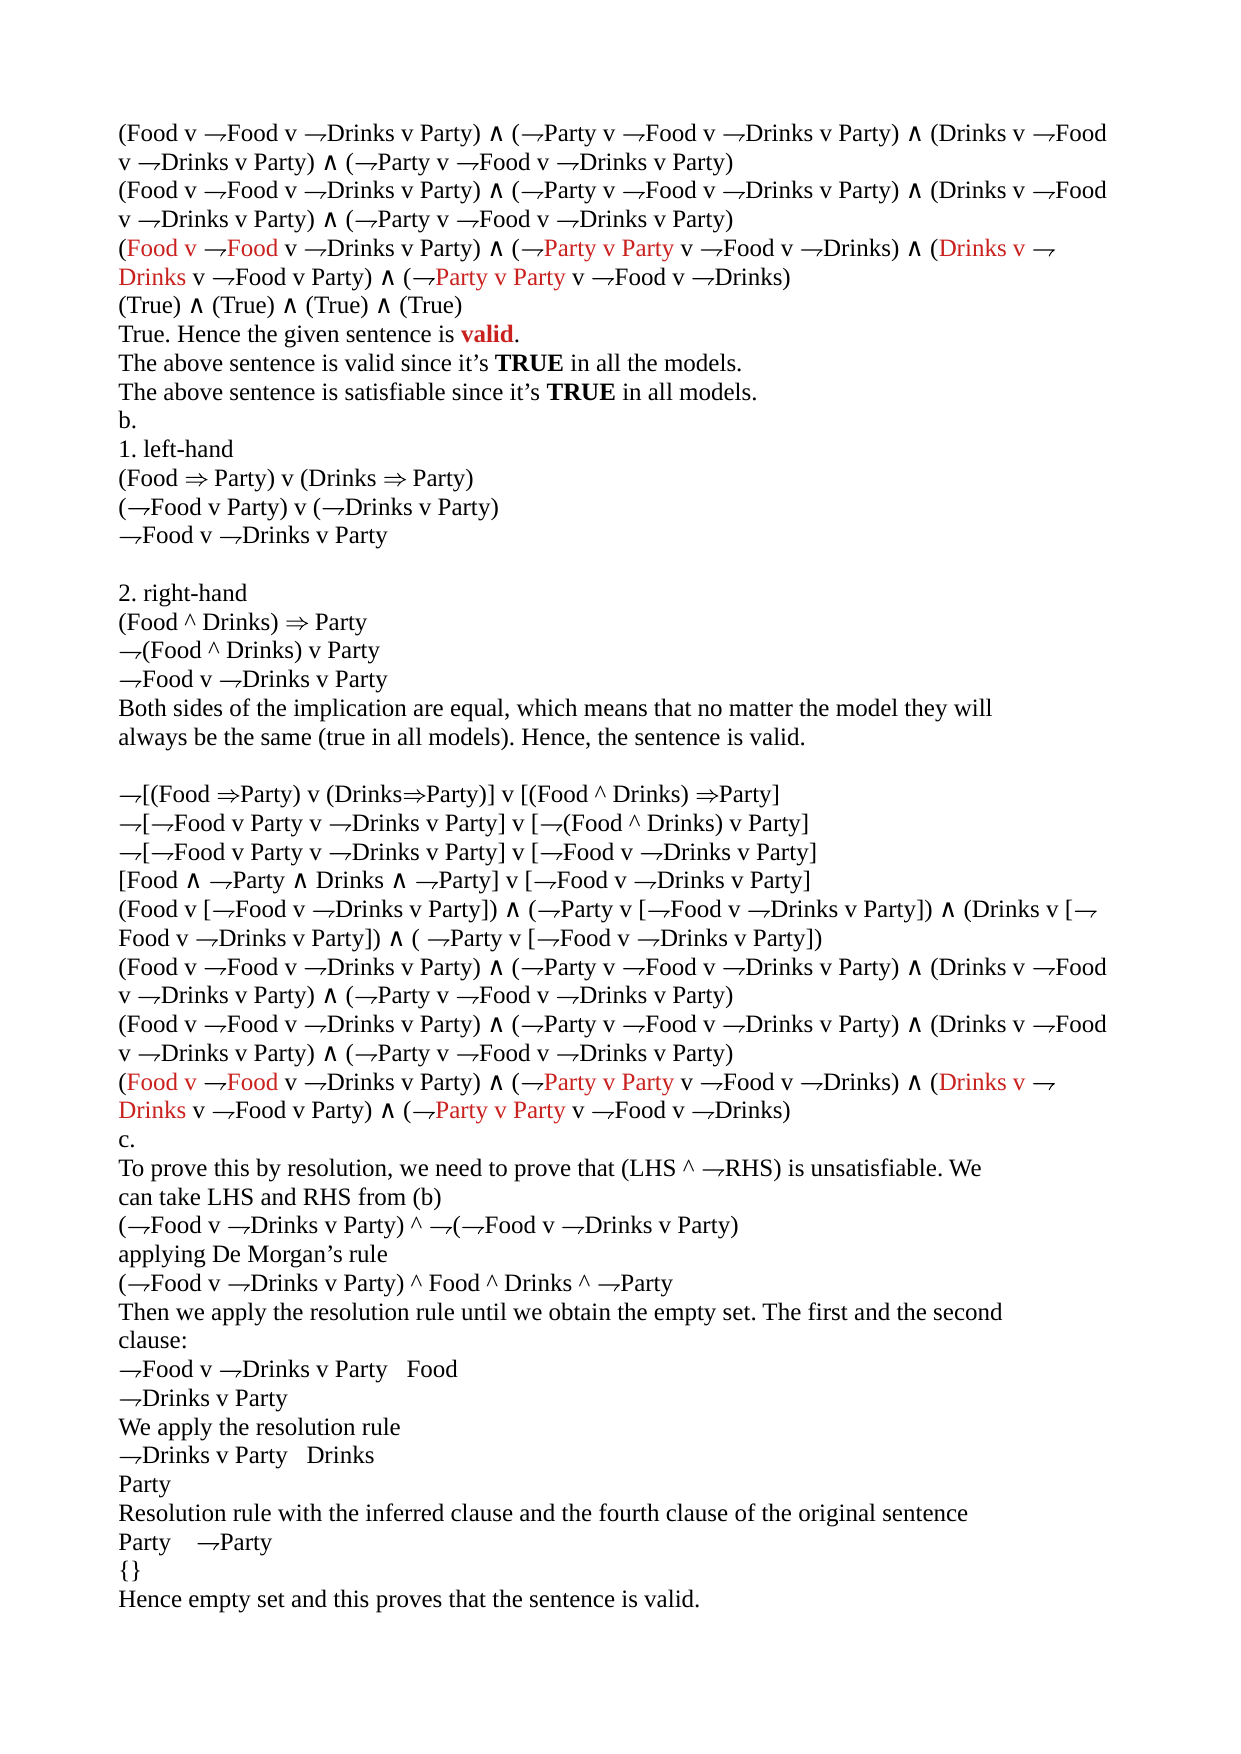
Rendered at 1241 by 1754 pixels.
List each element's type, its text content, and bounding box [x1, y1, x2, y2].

text The above sentence is valid since it’s TRUE in all the models. [118, 348, 1122, 377]
text (Food v Drinks v Party) ^ Food ^ Drinks ^ Party [118, 1268, 1122, 1297]
text Drinks v Party [118, 1383, 1122, 1412]
text clause: [118, 1326, 1122, 1354]
text 2. right-hand [118, 578, 1122, 607]
text Then we apply the resolution rule until we obtain the empty set. The first and the second [118, 1297, 1122, 1326]
text (Food v Drinks v Party) ^ (Food v Drinks v Party) [118, 1211, 1122, 1239]
text (Food v Food v Drinks v Party) ∧ (Party v Food v Drinks v Party) ∧ (Drinks v Food v Drinks v Party) ∧ (Party v Food v Drinks v Party) [118, 118, 1122, 176]
text [Food v Party v Drinks v Party] v [(Food ^ Drinks) v Party] [118, 808, 1122, 837]
text always be the same (true in all models). Hence, the sentence is valid. [118, 722, 1122, 751]
text (Food Party) v (Drinks Party) [118, 463, 1122, 492]
text Resolution rule with the inferred clause and the fourth clause of the original sentence [118, 1498, 1122, 1527]
text {} [118, 1556, 1122, 1584]
text (Food v Party) v (Drinks v Party) [118, 492, 1122, 521]
text b. [118, 406, 1122, 434]
text 1. left-hand [118, 434, 1122, 463]
text [Food v Party v Drinks v Party] v [Food v Drinks v Party] [118, 837, 1122, 866]
text (Food ^ Drinks) Party [118, 607, 1122, 636]
text Party [118, 1469, 1122, 1498]
text [Food ∧ Party ∧ Drinks ∧ Party] v [Food v Drinks v Party] [118, 866, 1122, 894]
text (Food v Food v Drinks v Party) ∧ (Party v Party v Food v Drinks) ∧ (Drinks v Drinks v Food v Party) ∧ (Party v Party v Food v Drinks) [118, 1067, 1122, 1124]
text [(Food Party) v (DrinksParty)] v [(Food ^ Drinks) Party] [118, 779, 1122, 808]
text (Food v [Food v Drinks v Party]) ∧ (Party v [Food v Drinks v Party]) ∧ (Drinks v [Food v Drinks v Party]) ∧ ( Party v [Food v Drinks v Party]) [118, 894, 1122, 952]
text (Food v Food v Drinks v Party) ∧ (Party v Food v Drinks v Party) ∧ (Drinks v Food v Drinks v Party) ∧ (Party v Food v Drinks v Party) [118, 176, 1122, 233]
text The above sentence is satisfiable since it’s TRUE in all models. [118, 377, 1122, 406]
text (Food v Food v Drinks v Party) ∧ (Party v Party v Food v Drinks) ∧ (Drinks v Drinks v Food v Party) ∧ (Party v Party v Food v Drinks) [118, 233, 1122, 291]
text (True) ∧ (True) ∧ (True) ∧ (True) [118, 291, 1122, 319]
text True. Hence the given sentence is valid. [118, 319, 1122, 348]
text (Food ^ Drinks) v Party [118, 636, 1122, 664]
text applying De Morgan’s rule [118, 1239, 1122, 1268]
text c. [118, 1124, 1122, 1153]
text Food v Drinks v Party [118, 664, 1122, 693]
text can take LHS and RHS from (b) [118, 1182, 1122, 1211]
text Drinks v Party Drinks [118, 1441, 1122, 1469]
text To prove this by resolution, we need to prove that (LHS ^ RHS) is unsatisfiable. We [118, 1153, 1122, 1182]
text (Food v Food v Drinks v Party) ∧ (Party v Food v Drinks v Party) ∧ (Drinks v Food v Drinks v Party) ∧ (Party v Food v Drinks v Party) [118, 952, 1122, 1009]
text Food v Drinks v Party [118, 521, 1122, 549]
text (Food v Food v Drinks v Party) ∧ (Party v Food v Drinks v Party) ∧ (Drinks v Food v Drinks v Party) ∧ (Party v Food v Drinks v Party) [118, 1009, 1122, 1067]
text Party Party [118, 1527, 1122, 1556]
text We apply the resolution rule [118, 1412, 1122, 1441]
text Both sides of the implication are equal, which means that no matter the model they will [118, 693, 1122, 722]
text Food v Drinks v Party Food [118, 1354, 1122, 1383]
text Hence empty set and this proves that the sentence is valid. [118, 1584, 1122, 1613]
